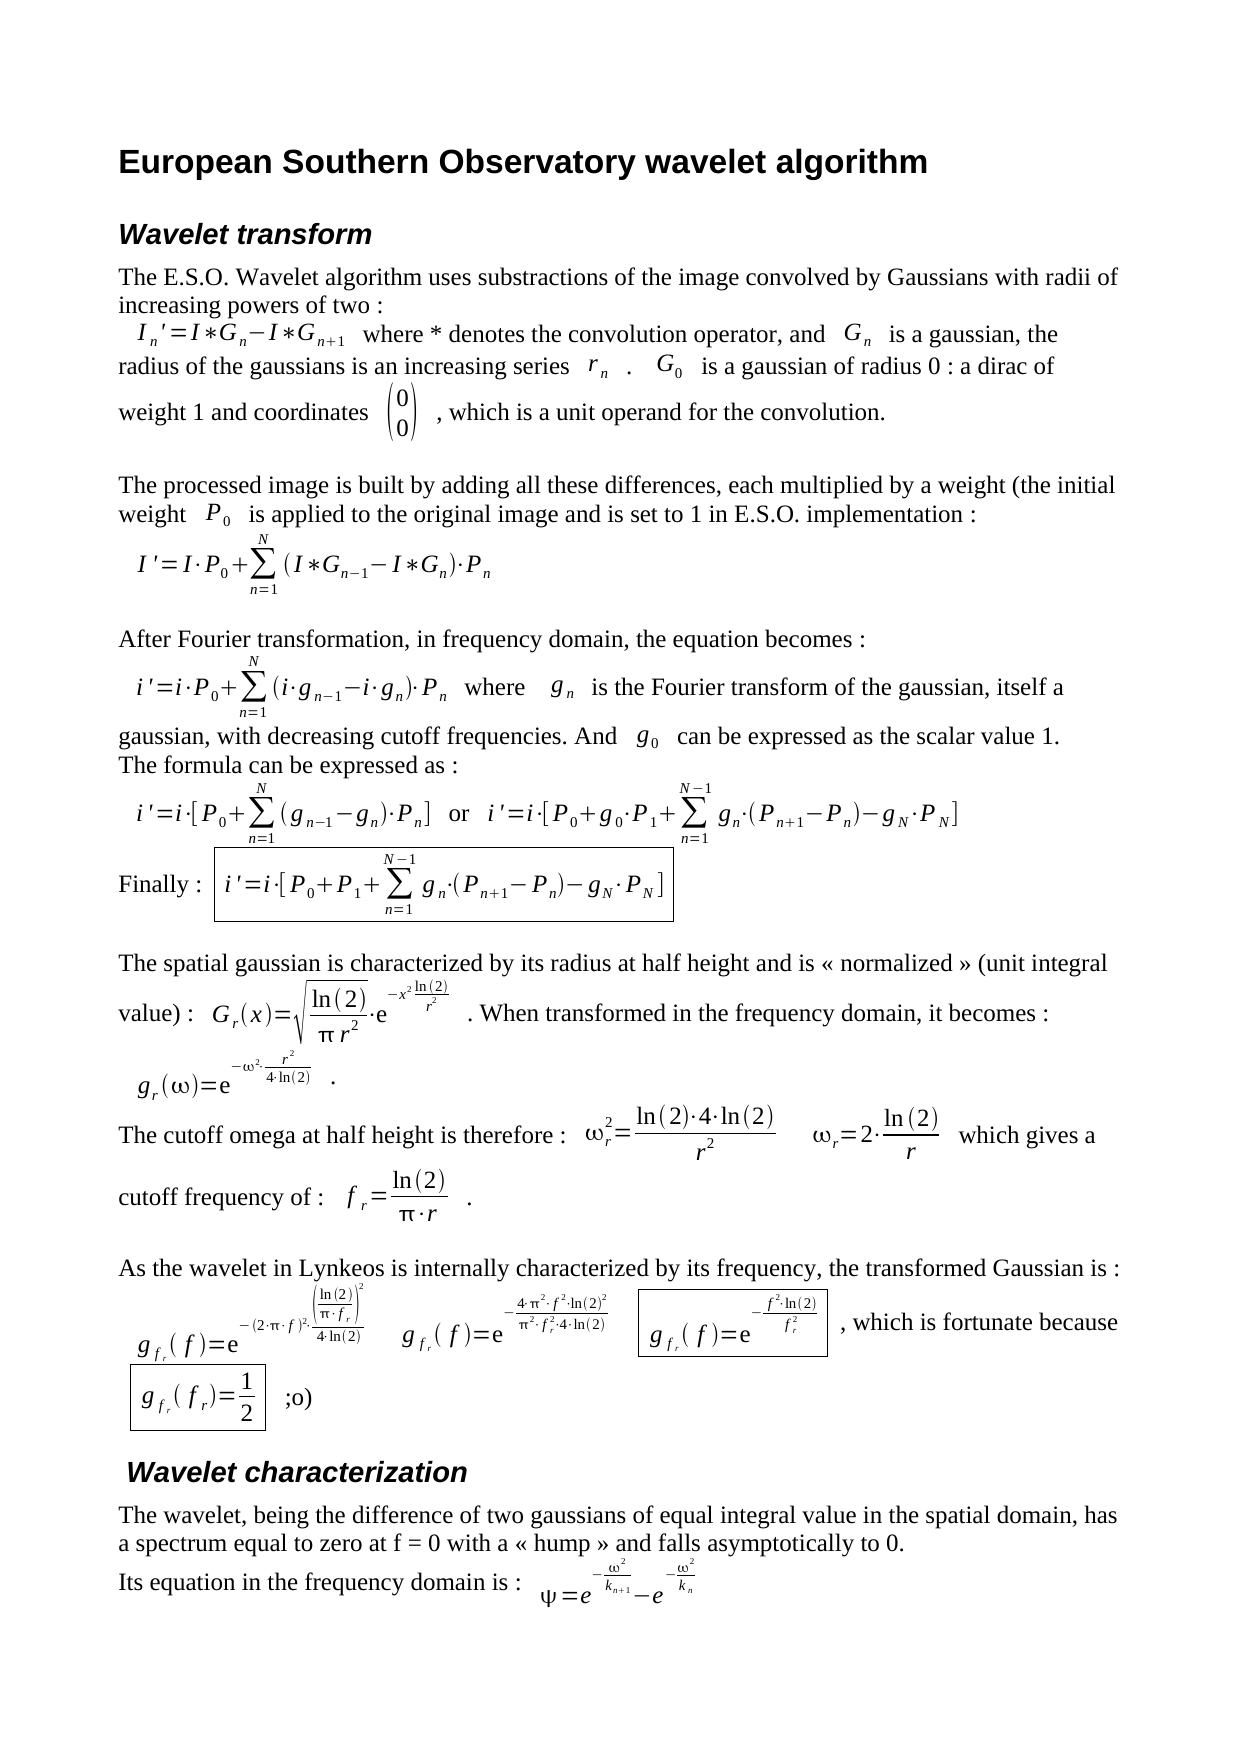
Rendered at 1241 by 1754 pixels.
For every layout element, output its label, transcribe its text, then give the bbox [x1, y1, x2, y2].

text The processed image is built by adding all these differences, each multiplied by a weight (the initial weightis applied to the original image and is set to 1 in E.S.O. implementation : [118, 471, 1122, 530]
text where * denotes the convolution operator, andis a gaussian, the radius of the gaussians is an increasing series. is a gaussian of radius 0 : a dirac of weight 1 and coordinates, which is a unit operand for the convolution. [118, 319, 1122, 443]
text The cutoff omega at half height is therefore :which gives a cutoff frequency of :. [118, 1103, 1122, 1227]
text The E.S.O. Wavelet algorithm uses substractions of the image convolved by Gaussians with radii of increasing powers of two : [118, 263, 1122, 319]
text The wavelet, being the difference of two gaussians of equal integral value in the spatial domain, has a spectrum equal to zero at f = 0 with a « hump » and falls asymptotically to 0. [118, 1501, 1122, 1556]
subtitle Wavelet characterization [118, 1456, 1122, 1488]
text Finally : [118, 847, 214, 922]
text The formula can be expressed as : [118, 752, 1122, 779]
text After Fourier transformation, in frequency domain, the equation becomes : [118, 625, 1122, 653]
subtitle Wavelet transform [118, 218, 1122, 251]
text Finally : [215, 848, 673, 921]
text Its equation in the frequency domain is : [118, 1556, 1122, 1608]
text As the wavelet in Lynkeos is internally characterized by its frequency, the transformed Gaussian is :, which is fortunate because ;o) [118, 1254, 1122, 1431]
text where is the Fourier transform of the gaussian, itself a gaussian, with decreasing cutoff frequencies. Andcan be expressed as the scalar value 1. [118, 653, 1122, 752]
text Finally : [674, 847, 1122, 922]
text or [118, 779, 1122, 847]
subtitle European Southern Observatory wavelet algorithm [118, 143, 1122, 181]
text The spatial gaussian is characterized by its radius at half height and is « normalized » (unit integral value) :. When transformed in the frequency domain, it becomes : . [118, 949, 1122, 1103]
